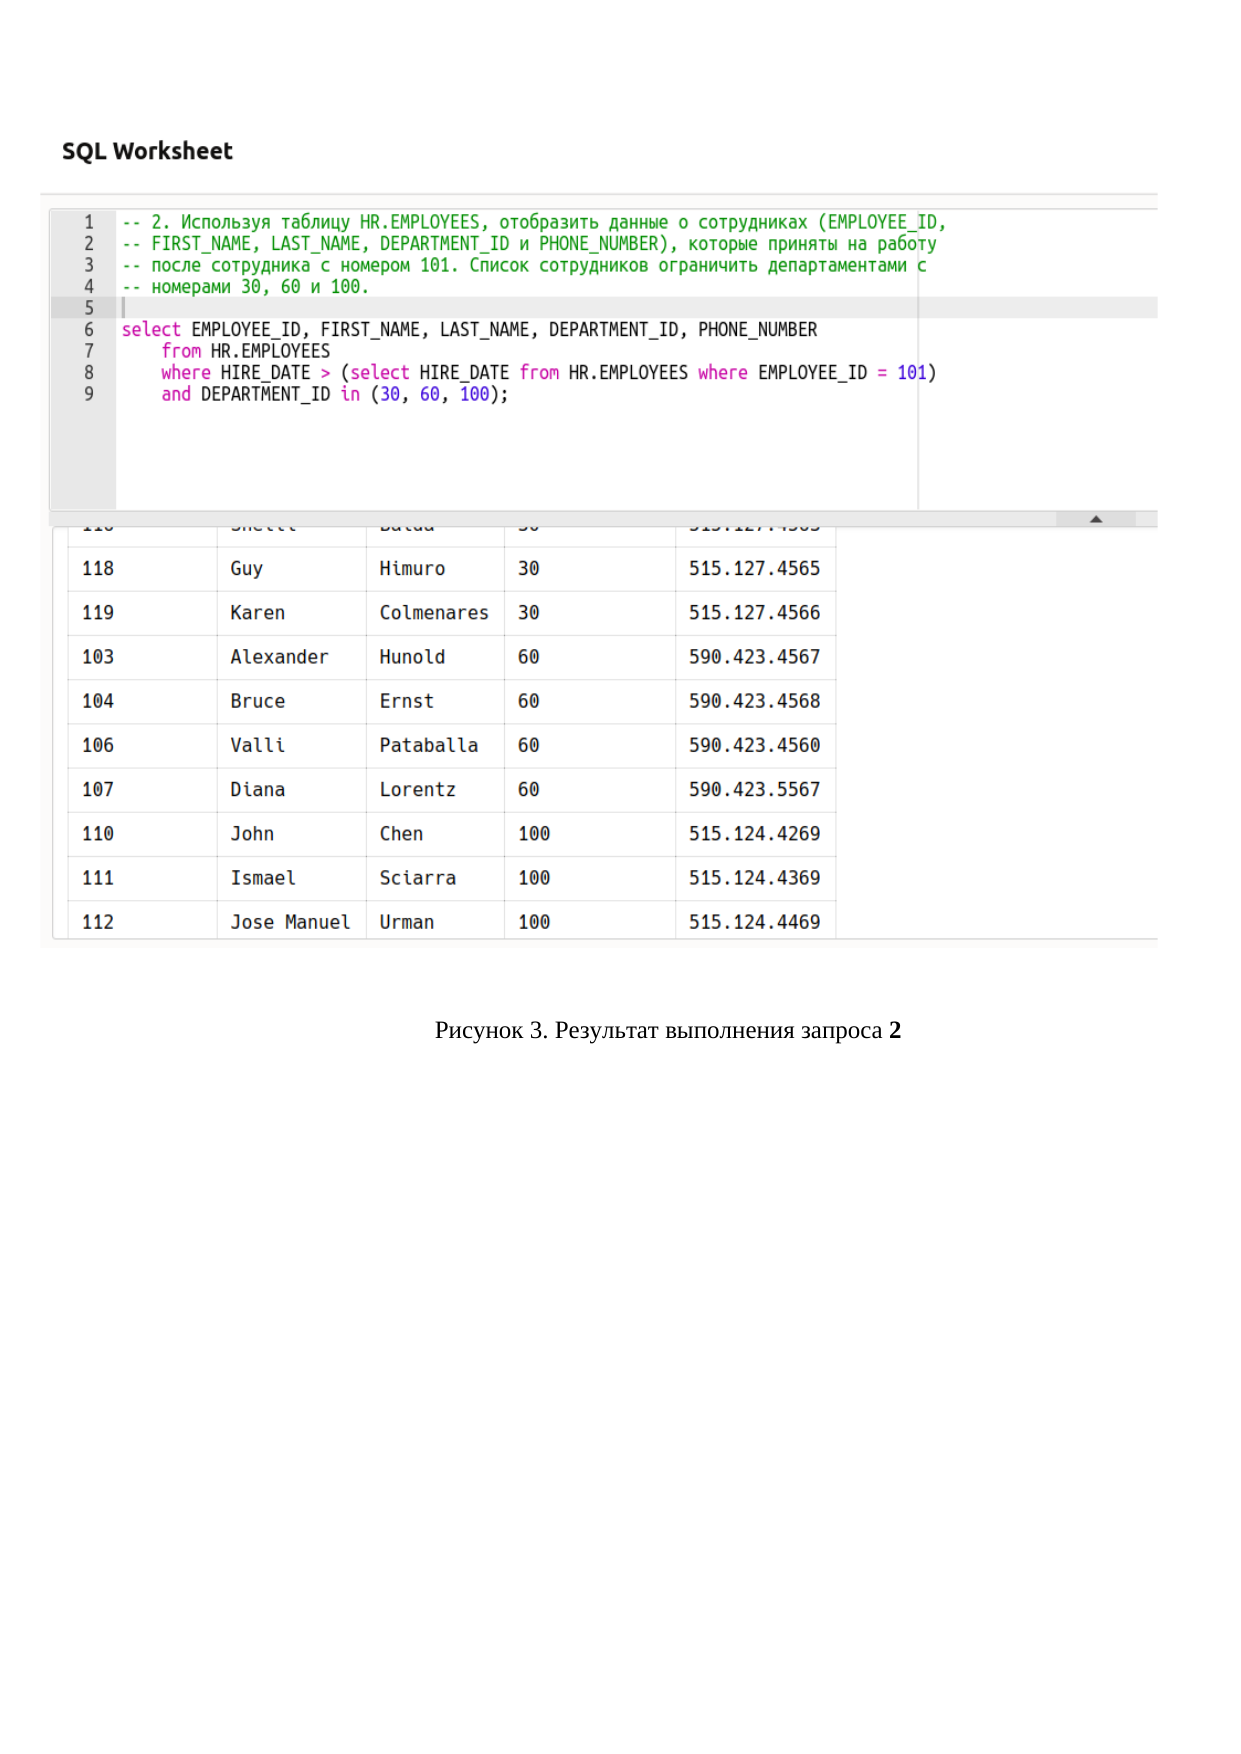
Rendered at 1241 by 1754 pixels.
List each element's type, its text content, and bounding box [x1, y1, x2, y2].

picture [40, 108, 1158, 948]
text Рисунок 3. Результат выполнения запроса 2 [167, 1015, 1169, 1043]
